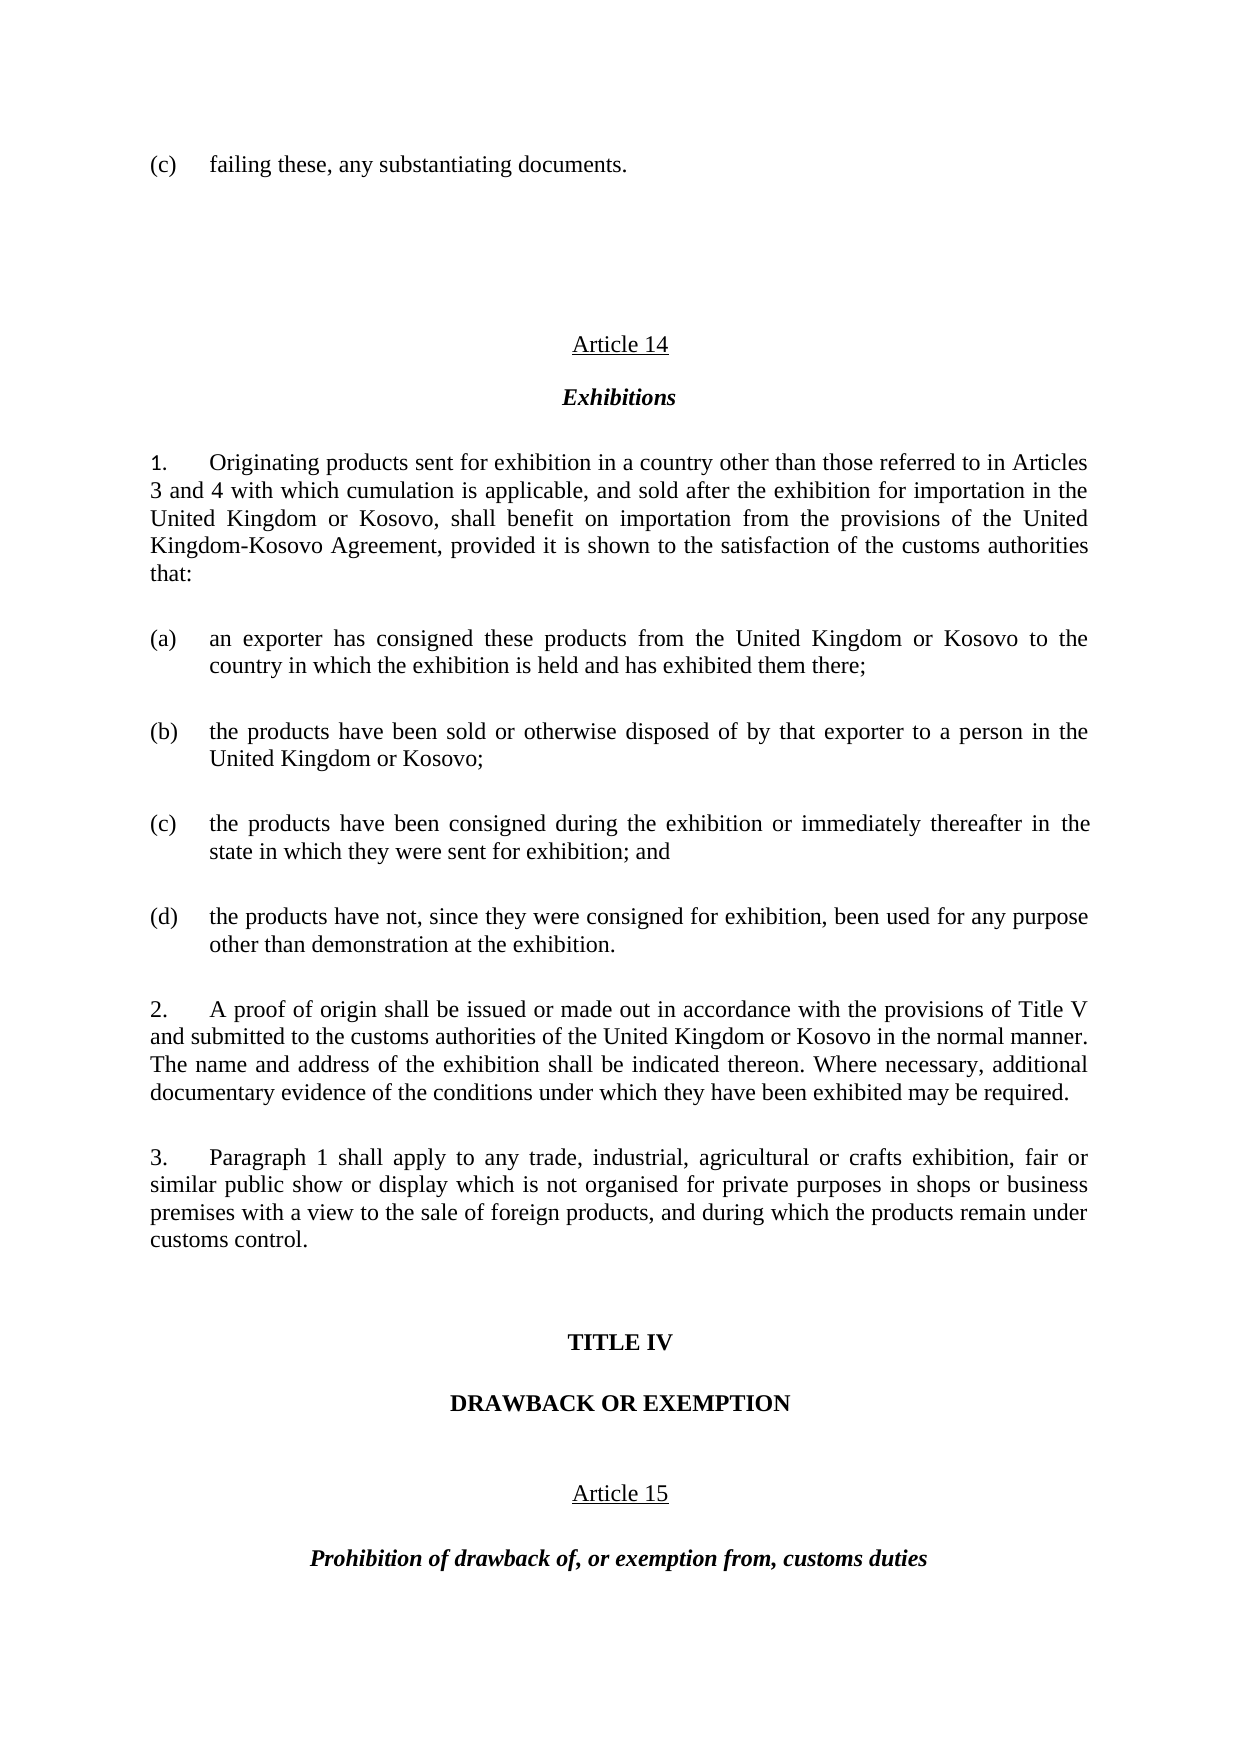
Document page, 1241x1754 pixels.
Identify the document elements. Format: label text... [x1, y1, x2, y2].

list Paragraph 1 shall apply to any trade, industrial, agricultural or crafts exhibition, fair or similar public show or display which is not organised for private purposes in shops or business premises with a view to the sale of foreign products, and during which the products remain under customs control. [150, 1143, 1090, 1253]
text Exhibitions [150, 383, 1090, 410]
text Article 14 [150, 330, 1090, 358]
list Originating products sent for exhibition in a country other than those referred to in Articles 3 and 4 with which cumulation is applicable, and sold after the exhibition for importation in the United Kingdom or Kosovo, shall benefit on importation from the provisions of the United Kingdom-Kosovo Agreement, provided it is shown to the satisfaction of the customs authorities that: [150, 448, 1090, 586]
list the products have been consigned during the exhibition or immediately thereafter in the state in which they were sent for exhibition; and [150, 809, 1090, 864]
list failing these, any substantiating documents. [150, 150, 1090, 178]
text TITLE IV [150, 1328, 1090, 1356]
list A proof of origin shall be issued or made out in accordance with the provisions of Title V and submitted to the customs authorities of the United Kingdom or Kosovo in the normal manner. The name and address of the exhibition shall be indicated thereon. Where necessary, additional documentary evidence of the conditions under which they have been exhibited may be required. [150, 995, 1090, 1105]
list an exporter has consigned these products from the United Kingdom or Kosovo to the country in which the exhibition is held and has exhibited them there; [150, 624, 1090, 679]
list the products have been sold or otherwise disposed of by that exporter to a person in the United Kingdom or Kosovo; [150, 717, 1090, 772]
text Prohibition of drawback of, or exemption from, customs duties [150, 1544, 1090, 1571]
text Article 15 [150, 1479, 1090, 1506]
text DRAWBACK OR EXEMPTION [150, 1389, 1090, 1416]
list the products have not, since they were consigned for exhibition, been used for any purpose other than demonstration at the exhibition. [150, 902, 1090, 957]
